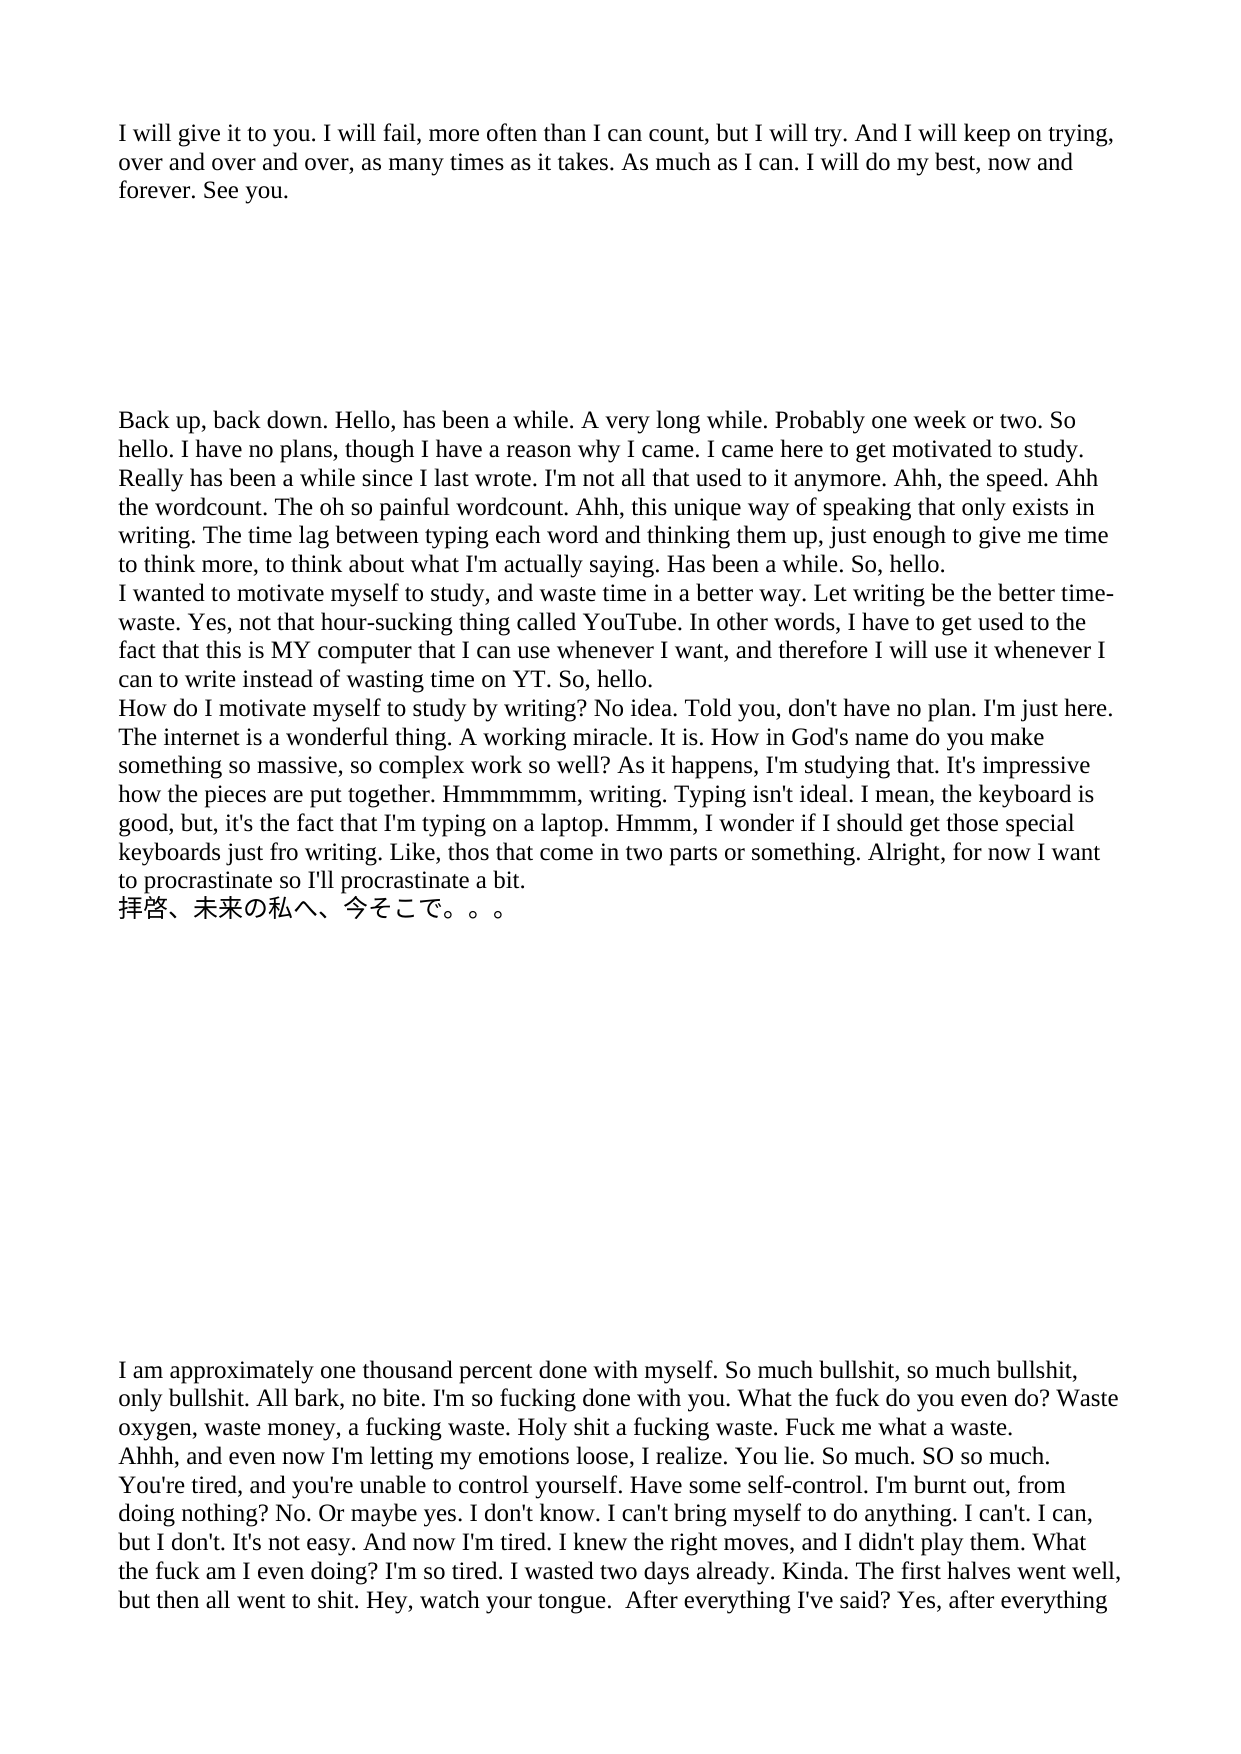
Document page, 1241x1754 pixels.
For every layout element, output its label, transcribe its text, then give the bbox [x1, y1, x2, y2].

text Ahhh, and even now I'm letting my emotions loose, I realize. You lie. So much. SO so much. You're tired, and you're unable to control yourself. Have some self-control. I'm burnt out, from doing nothing? No. Or maybe yes. I don't know. I can't bring myself to do anything. I can't. I can, but I don't. It's not easy. And now I'm tired. I knew the right moves, and I didn't play them. What the fuck am I even doing? I'm so tired. I wasted two days already. Kinda. The first halves went well, but then all went to shit. Hey, watch your tongue. After everything I've said? Yes, after everything [118, 1441, 1122, 1613]
text I will give it to you. I will fail, more often than I can count, but I will try. And I will keep on trying, over and over and over, as many times as it takes. As much as I can. I will do my best, now and forever. See you. [118, 118, 1122, 204]
text How do I motivate myself to study by writing? No idea. Told you, don't have no plan. I'm just here. The internet is a wonderful thing. A working miracle. It is. How in God's name do you make something so massive, so complex work so well? As it happens, I'm studying that. It's impressive how the pieces are put together. Hmmmmmm, writing. Typing isn't ideal. I mean, the keyboard is good, but, it's the fact that I'm typing on a laptop. Hmmm, I wonder if I should get those special keyboards just fro writing. Like, thos that come in two parts or something. Alright, for now I want to procrastinate so I'll procrastinate a bit. [118, 693, 1122, 894]
text I wanted to motivate myself to study, and waste time in a better way. Let writing be the better time-waste. Yes, not that hour-sucking thing called YouTube. In other words, I have to get used to the fact that this is MY computer that I can use whenever I want, and therefore I will use it whenever I can to write instead of wasting time on YT. So, hello. [118, 578, 1122, 693]
text 拝啓、未来の私へ、今そこで。。。 [118, 894, 1122, 923]
text Back up, back down. Hello, has been a while. A very long while. Probably one week or two. So hello. I have no plans, though I have a reason why I came. I came here to get motivated to study. Really has been a while since I last wrote. I'm not all that used to it anymore. Ahh, the speed. Ahh the wordcount. The oh so painful wordcount. Ahh, this unique way of speaking that only exists in writing. The time lag between typing each word and thinking them up, just enough to give me time to think more, to think about what I'm actually saying. Has been a while. So, hello. [118, 406, 1122, 578]
text I am approximately one thousand percent done with myself. So much bullshit, so much bullshit, only bullshit. All bark, no bite. I'm so fucking done with you. What the fuck do you even do? Waste oxygen, waste money, a fucking waste. Holy shit a fucking waste. Fuck me what a waste. [118, 1355, 1122, 1441]
